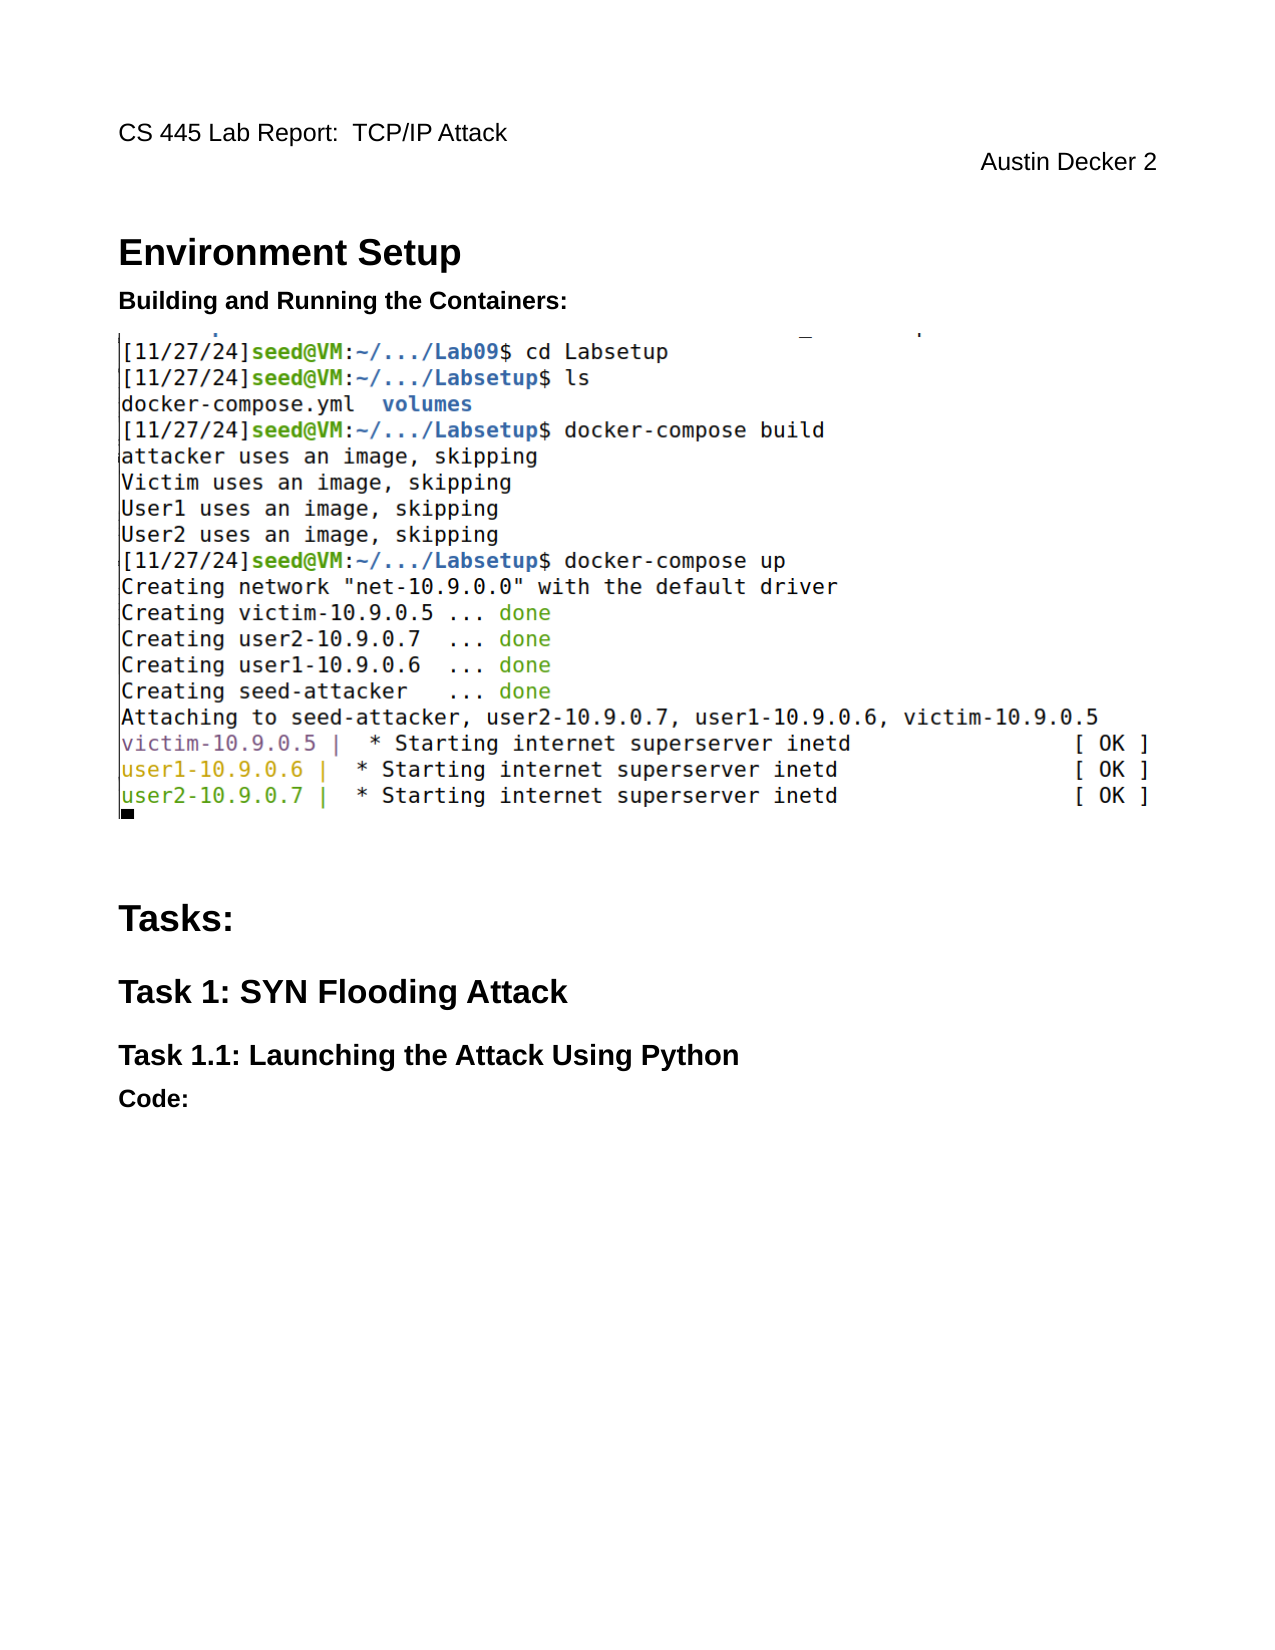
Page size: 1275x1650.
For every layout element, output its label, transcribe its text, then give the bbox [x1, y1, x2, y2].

subtitle Task 1: SYN Flooding Attack [118, 972, 1157, 1011]
subtitle Environment Setup [118, 231, 1157, 274]
text Code: [118, 1084, 1157, 1113]
subtitle Tasks: [118, 896, 1157, 939]
picture [118, 333, 1157, 819]
subtitle Task 1.1: Launching the Attack Using Python [118, 1038, 1157, 1071]
text Building and Running the Containers: [118, 286, 1157, 315]
